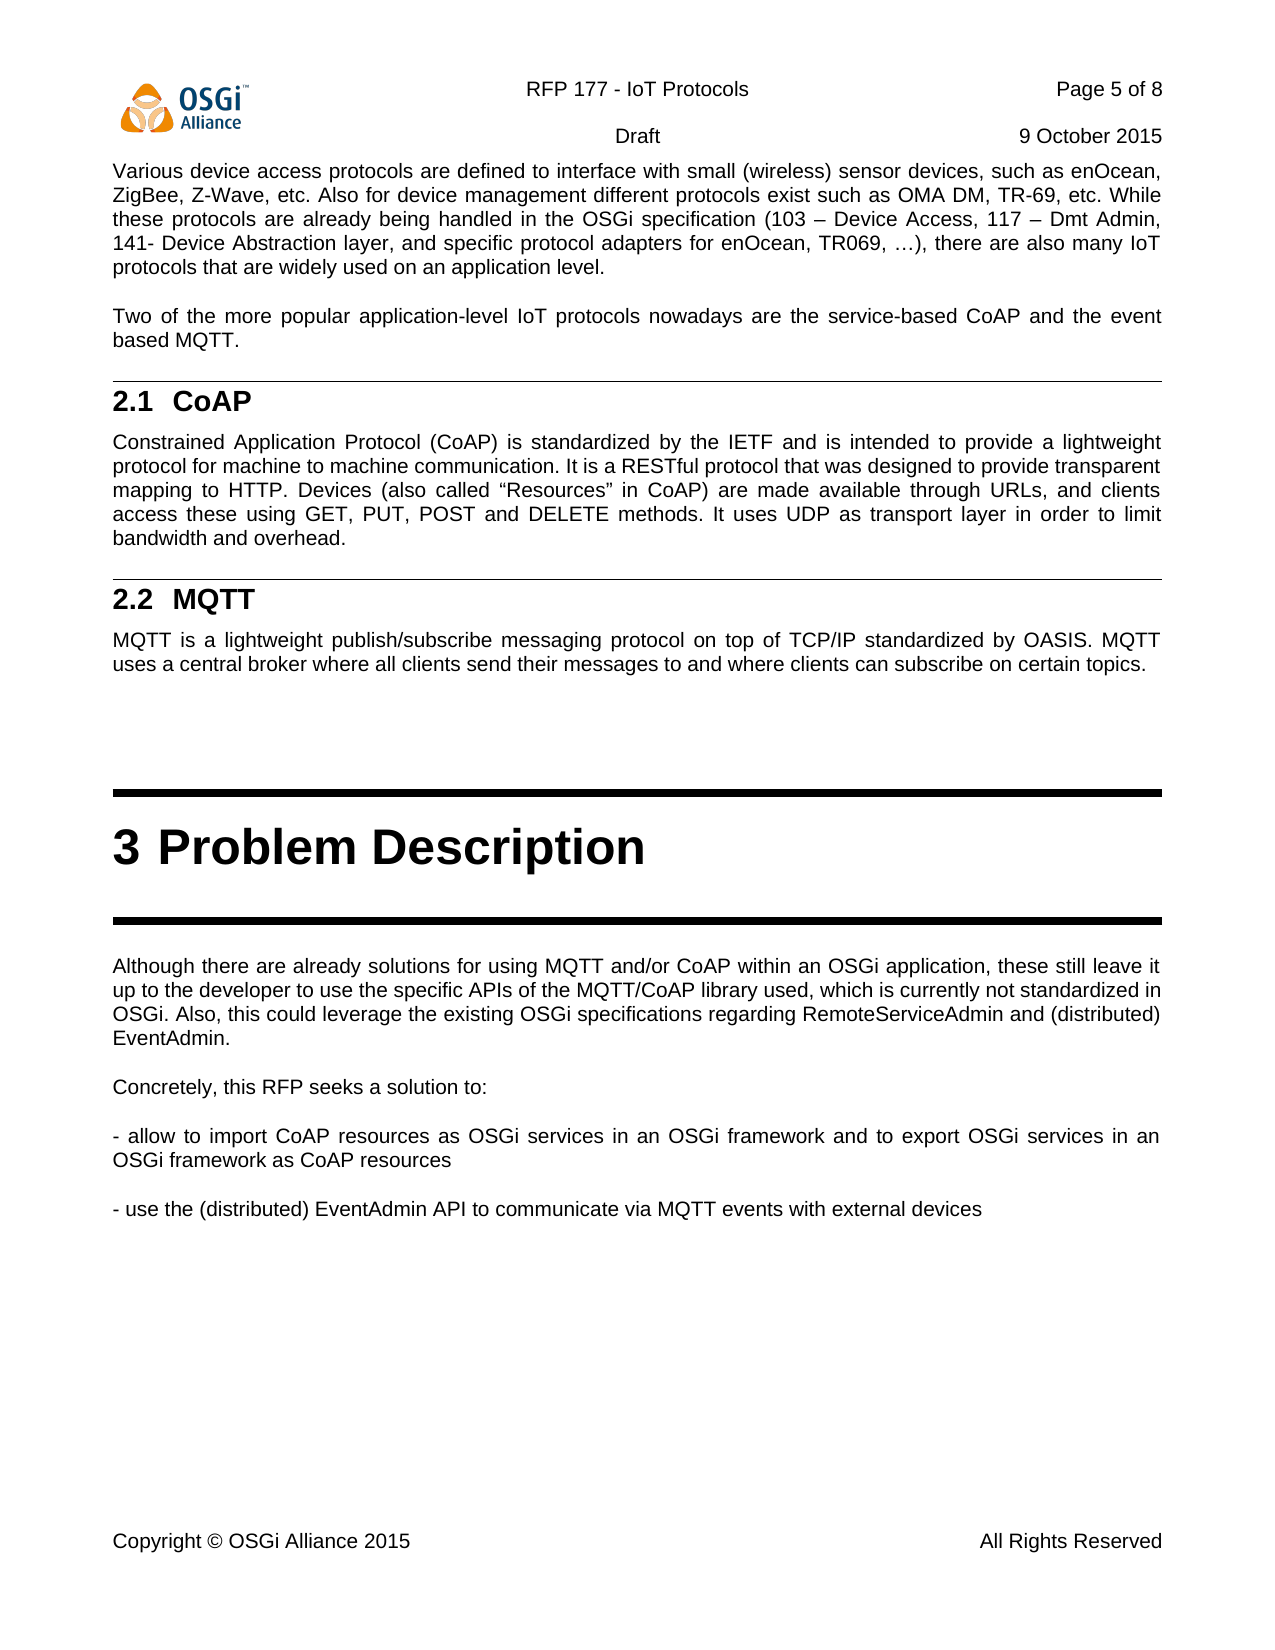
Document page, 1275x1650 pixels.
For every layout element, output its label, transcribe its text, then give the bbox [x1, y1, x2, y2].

text Concretely, this RFP seeks a solution to: [112, 1075, 1162, 1099]
subtitle MQTT [112, 580, 1162, 616]
subtitle Problem Description [112, 790, 1162, 925]
text - allow to import CoAP resources as OSGi services in an OSGi framework and to export OSGi services in an OSGi framework as CoAP resources [112, 1124, 1162, 1172]
text MQTT is a lightweight publish/subscribe messaging protocol on top of TCP/IP standardized by OASIS. MQTT uses a central broker where all clients send their messages to and where clients can subscribe on certain topics. [112, 628, 1162, 676]
subtitle CoAP [112, 382, 1162, 417]
text Two of the more popular application-level IoT protocols nowadays are the service-based CoAP and the event based MQTT. [112, 304, 1162, 352]
text Various device access protocols are defined to interface with small (wireless) sensor devices, such as enOcean, ZigBee, Z-Wave, etc. Also for device management different protocols exist such as OMA DM, TR-69, etc. While these protocols are already being handled in the OSGi specification (103 – Device Access, 117 – Dmt Admin, 141- Device Abstraction layer, and specific protocol adapters for enOcean, TR069, …), there are also many IoT protocols that are widely used on an application level. [112, 159, 1162, 279]
text Although there are already solutions for using MQTT and/or CoAP within an OSGi application, these still leave it up to the developer to use the specific APIs of the MQTT/CoAP library used, which is currently not standardized in OSGi. Also, this could leverage the existing OSGi specifications regarding RemoteServiceAdmin and (distributed) EventAdmin. [112, 954, 1162, 1050]
picture [113, 76, 257, 140]
text Constrained Application Protocol (CoAP) is standardized by the IETF and is intended to provide a lightweight protocol for machine to machine communication. It is a RESTful protocol that was designed to provide transparent mapping to HTTP. Devices (also called “Resources” in CoAP) are made available through URLs, and clients access these using GET, PUT, POST and DELETE methods. It uses UDP as transport layer in order to limit bandwidth and overhead. [112, 430, 1162, 550]
text - use the (distributed) EventAdmin API to communicate via MQTT events with external devices [112, 1197, 1162, 1221]
